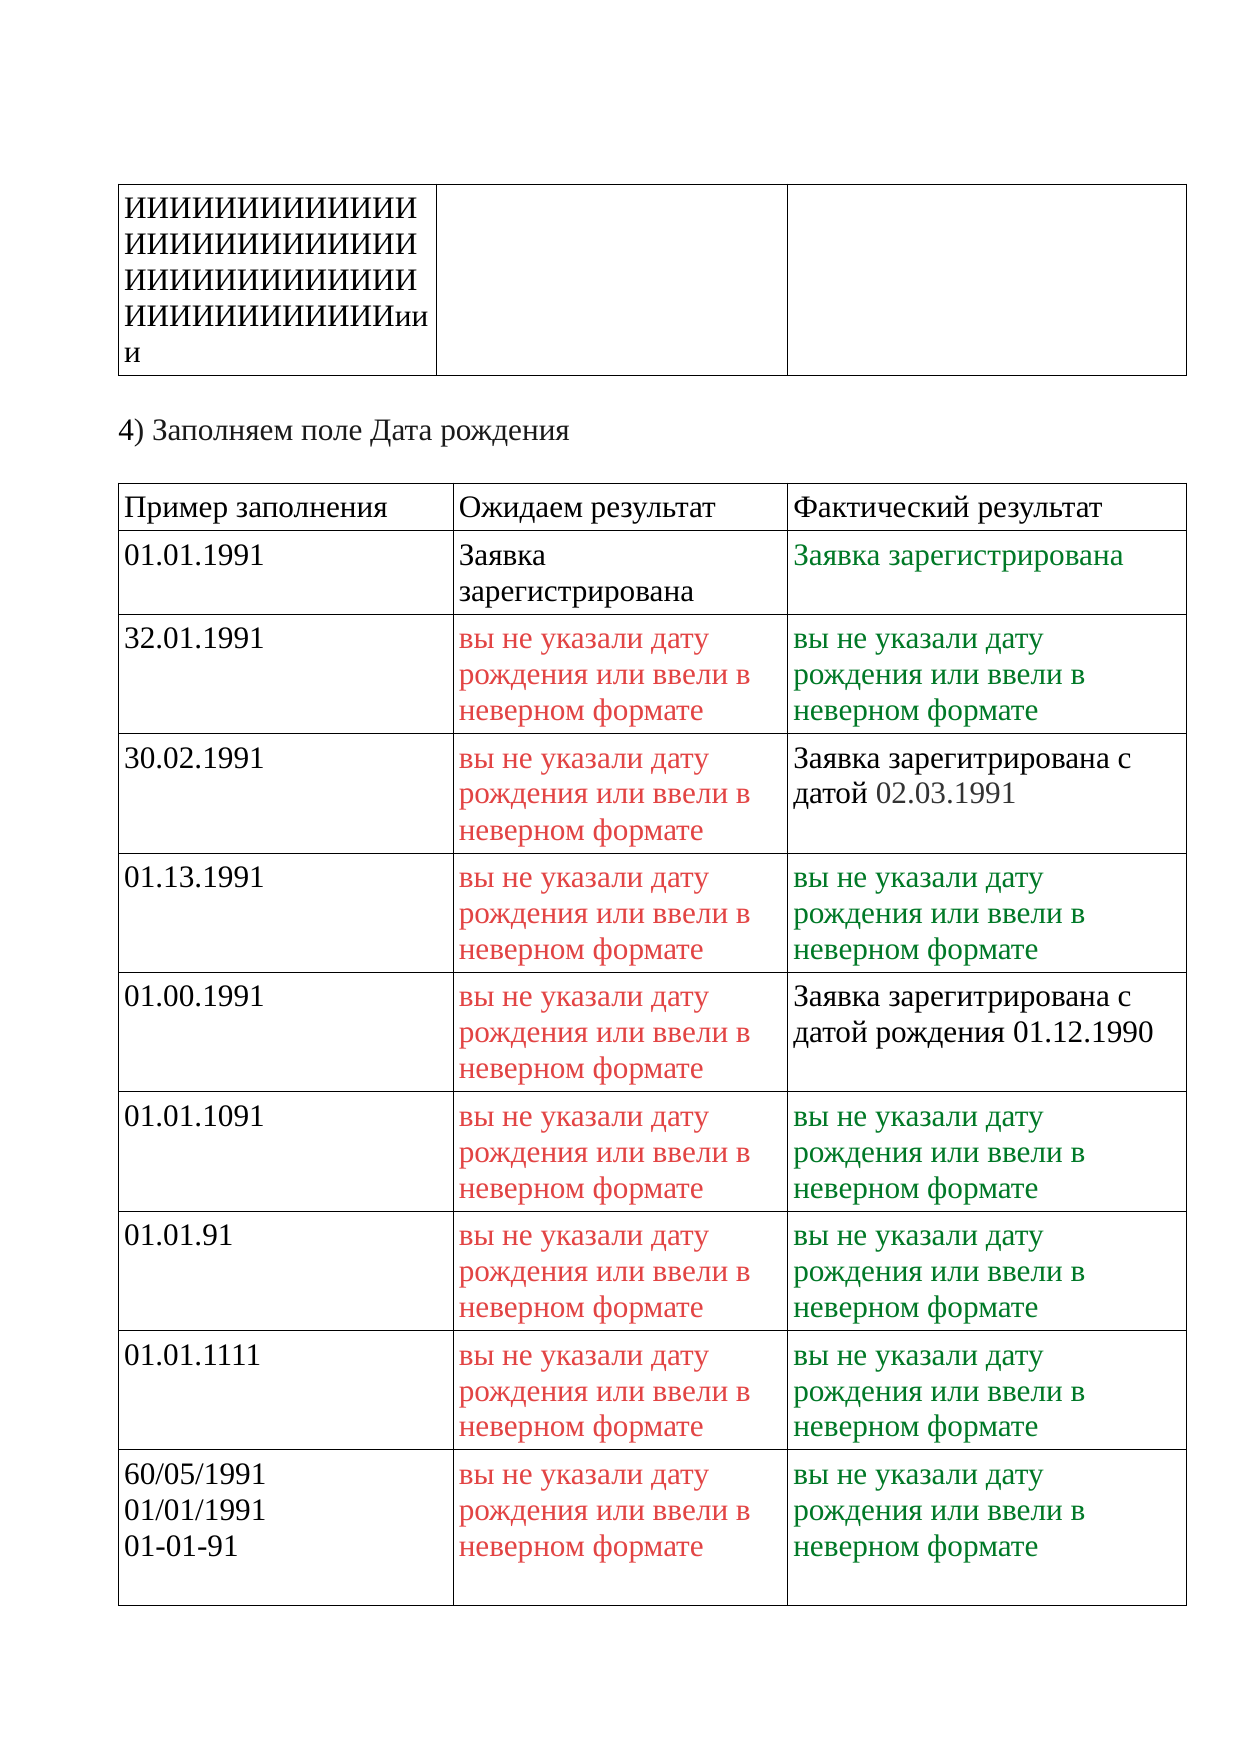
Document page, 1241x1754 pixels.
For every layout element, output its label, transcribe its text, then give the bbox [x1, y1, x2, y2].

table_cell вы не указали дату рождения или ввели в неверном формате [454, 1092, 787, 1211]
table_cell Заявка зарегистрирована [454, 531, 787, 614]
table_cell вы не указали дату рождения или ввели в неверном формате [788, 1331, 1186, 1449]
table_cell Заявка зарегитрирована с датой рождения 01.12.1990 [788, 973, 1186, 1091]
table_header Ожидаем результат [454, 484, 787, 530]
table_cell 01.01.1991 [119, 531, 453, 614]
table_cell вы не указали дату рождения или ввели в неверном формате [454, 734, 787, 852]
table_cell 32.01.1991 [119, 615, 453, 733]
table_cell Заявка зарегистрирована [788, 531, 1186, 614]
table_cell 30.02.1991 [119, 734, 453, 852]
table_cell вы не указали дату рождения или ввели в неверном формате [788, 1092, 1186, 1211]
table_cell 01.01.1111 [119, 1331, 453, 1449]
table_cell вы не указали дату рождения или ввели в неверном формате [454, 1331, 787, 1449]
table_cell вы не указали дату рождения или ввели в неверном формате [454, 615, 787, 733]
table_cell 01.00.1991 [119, 973, 453, 1091]
table_header 01.01.91 [119, 1212, 453, 1330]
table_cell [437, 185, 787, 375]
table_cell 60/05/1991 01/01/1991 01-01-91 [119, 1450, 453, 1605]
text 4) Заполняем поле Дата рождения [118, 376, 1122, 447]
table_header вы не указали дату рождения или ввели в неверном формате [788, 1212, 1186, 1330]
table_header вы не указали дату рождения или ввели в неверном формате [454, 1212, 787, 1330]
table_cell вы не указали дату рождения или ввели в неверном формате [454, 1450, 787, 1605]
table_header Фактический результат [788, 484, 1186, 530]
table_cell [788, 185, 1186, 375]
table_cell вы не указали дату рождения или ввели в неверном формате [788, 854, 1186, 972]
table_cell вы не указали дату рождения или ввели в неверном формате [454, 854, 787, 972]
table_cell ИИИИИИИИИИИИИИИИИИИИИИИИИИИИИИИИИИИИИИИИИИИИИИИИИИИиии [119, 185, 436, 375]
table_cell вы не указали дату рождения или ввели в неверном формате [454, 973, 787, 1091]
table_cell 01.01.1091 [119, 1092, 453, 1211]
table_cell вы не указали дату рождения или ввели в неверном формате [788, 615, 1186, 733]
table_header Пример заполнения [119, 484, 453, 530]
table_cell 01.13.1991 [119, 854, 453, 972]
table_cell вы не указали дату рождения или ввели в неверном формате [788, 1450, 1186, 1605]
table_cell Заявка зарегитрирована с датой 02.03.1991 [788, 734, 1186, 852]
